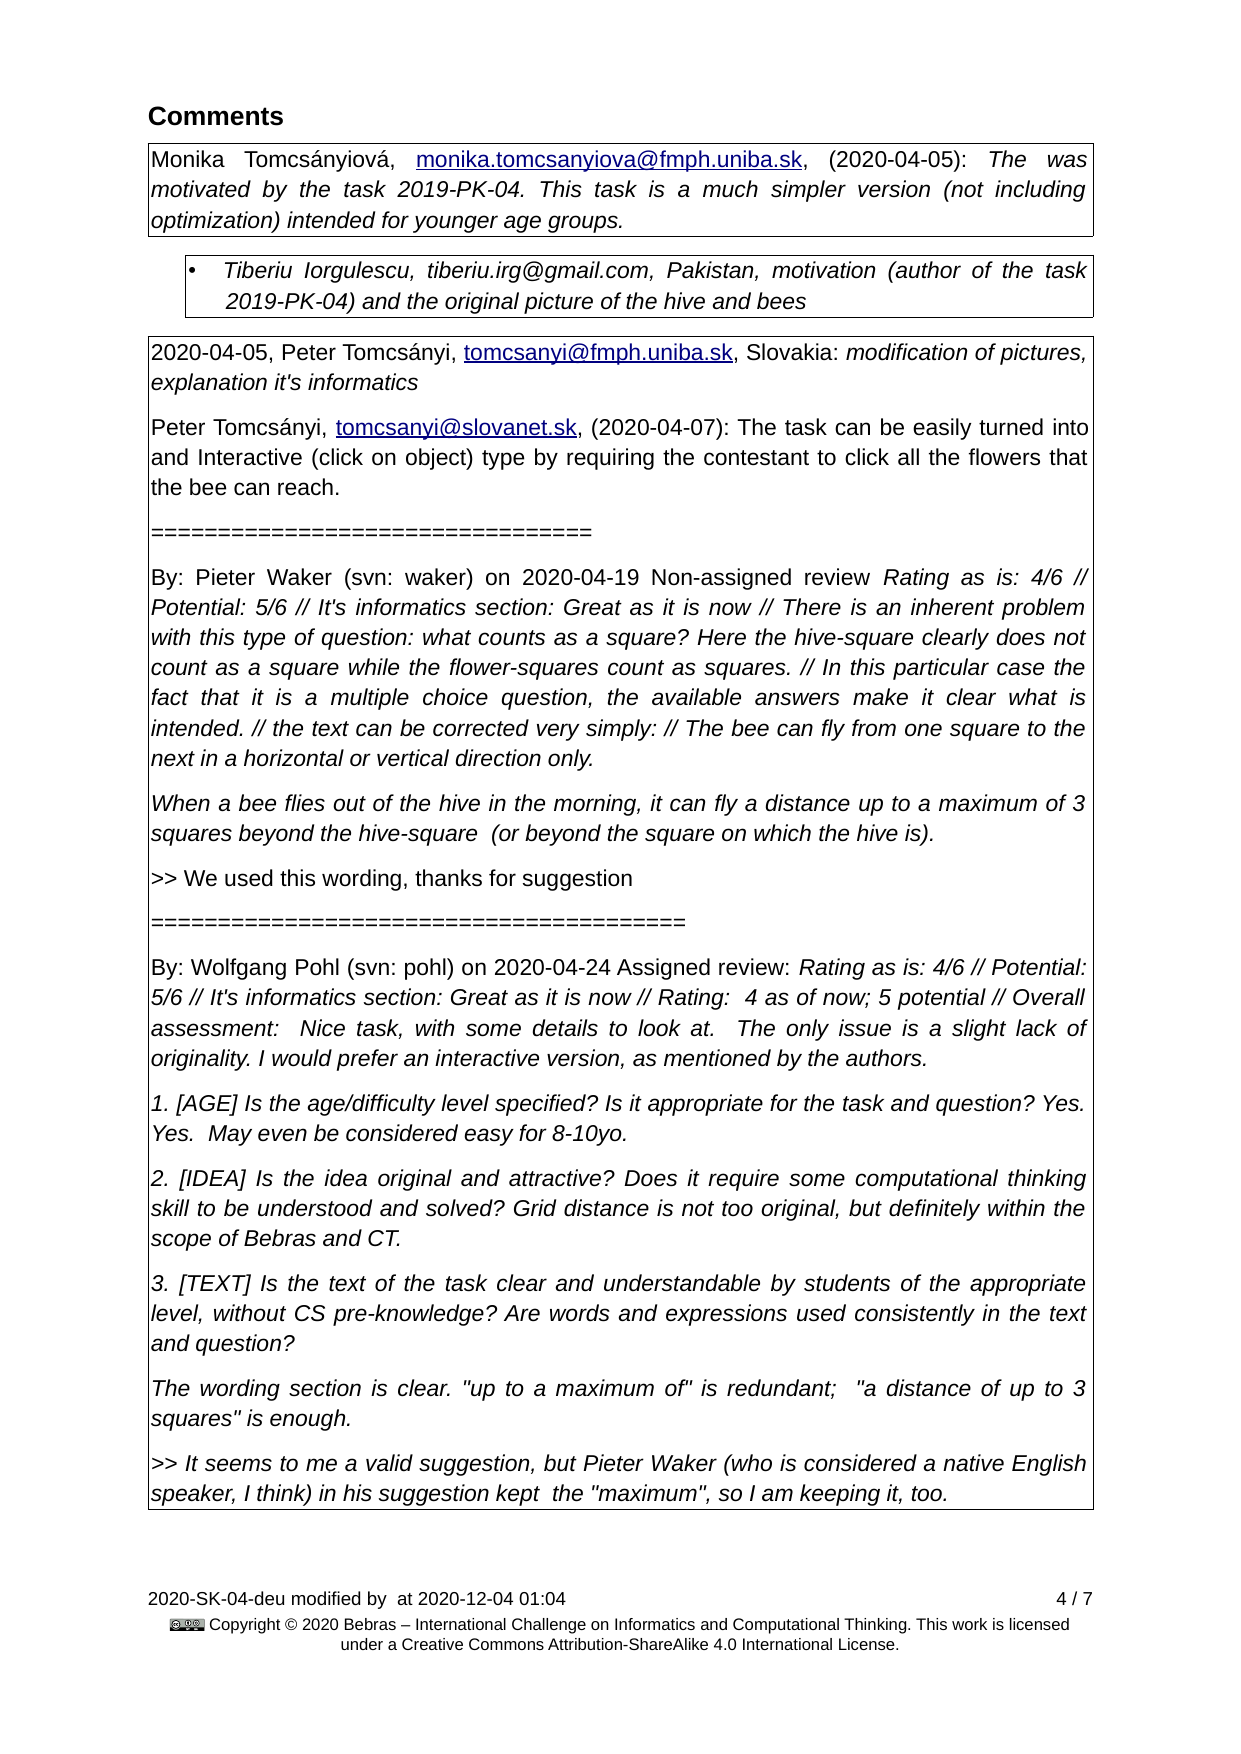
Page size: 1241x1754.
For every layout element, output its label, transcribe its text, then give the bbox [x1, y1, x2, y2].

text Monika Tomcsányiová, monika.tomcsanyiova@fmph.uniba.sk, (2020-04-05): The was motivated by the task 2019-PK-04. This task is a much simpler version (not including optimization) intended for younger age groups. [149, 144, 1093, 236]
text 2020-04-05, Peter Tomcsányi, tomcsanyi@fmph.uniba.sk, Slovakia: modification of pictures, explanation it's informatics [149, 337, 1093, 395]
text >> It seems to me a valid suggestion, but Pieter Waker (who is considered a native English speaker, I think) in his suggestion kept the "maximum", so I am keeping it, too. [149, 1447, 1093, 1509]
list Tiberiu Iorgulescu, tiberiu.irg@gmail.com, Pakistan, motivation (author of the task 2019-PK-04) and the original picture of the hive and bees [186, 256, 1093, 317]
subtitle Comments [148, 100, 1093, 131]
text ======================================== [149, 906, 1093, 936]
text 1. [AGE] Is the age/difficulty level specified? Is it appropriate for the task and question? Yes. Yes. May even be considered easy for 8-10yo. [149, 1087, 1093, 1146]
text 2. [IDEA] Is the idea original and attractive? Does it require some computational thinking skill to be understood and solved? Grid distance is not too original, but definitely within the scope of Bebras and CT. [149, 1162, 1093, 1251]
text ================================= [149, 516, 1093, 545]
text 3. [TEXT] Is the text of the task clear and understandable by students of the appropriate level, without CS pre-knowledge? Are words and expressions used consistently in the text and question? [149, 1267, 1093, 1357]
text By: Pieter Waker (svn: waker) on 2020-04-19 Non-assigned review Rating as is: 4/6 // Potential: 5/6 // It's informatics section: Great as it is now // There is an inherent problem with this type of question: what counts as a square? Here the hive-square clearly does not count as a square while the flower-squares count as squares. // In this particular case the fact that it is a multiple choice question, the available answers make it clear what is intended. // the text can be corrected very simply: // The bee can fly from one square to the next in a horizontal or vertical direction only. [149, 561, 1093, 771]
text >> We used this wording, thanks for suggestion [149, 862, 1093, 891]
text By: Wolfgang Pohl (svn: pohl) on 2020-04-24 Assigned review: Rating as is: 4/6 // Potential: 5/6 // It's informatics section: Great as it is now // Rating: 4 as of now; 5 potential // Overall assessment: Nice task, with some details to look at. The only issue is a slight lack of originality. I would prefer an interactive version, as mentioned by the authors. [149, 951, 1093, 1071]
text When a bee flies out of the hive in the morning, it can fly a distance up to a maximum of 3 squares beyond the hive-square (or beyond the square on which the hive is). [149, 787, 1093, 846]
text The wording section is clear. "up to a maximum of" is redundant; "a distance of up to 3 squares" is enough. [149, 1372, 1093, 1432]
text Peter Tomcsányi, tomcsanyi@slovanet.sk, (2020-04-07): The task can be easily turned into and Interactive (click on object) type by requiring the contestant to click all the flowers that the bee can reach. [149, 411, 1093, 500]
